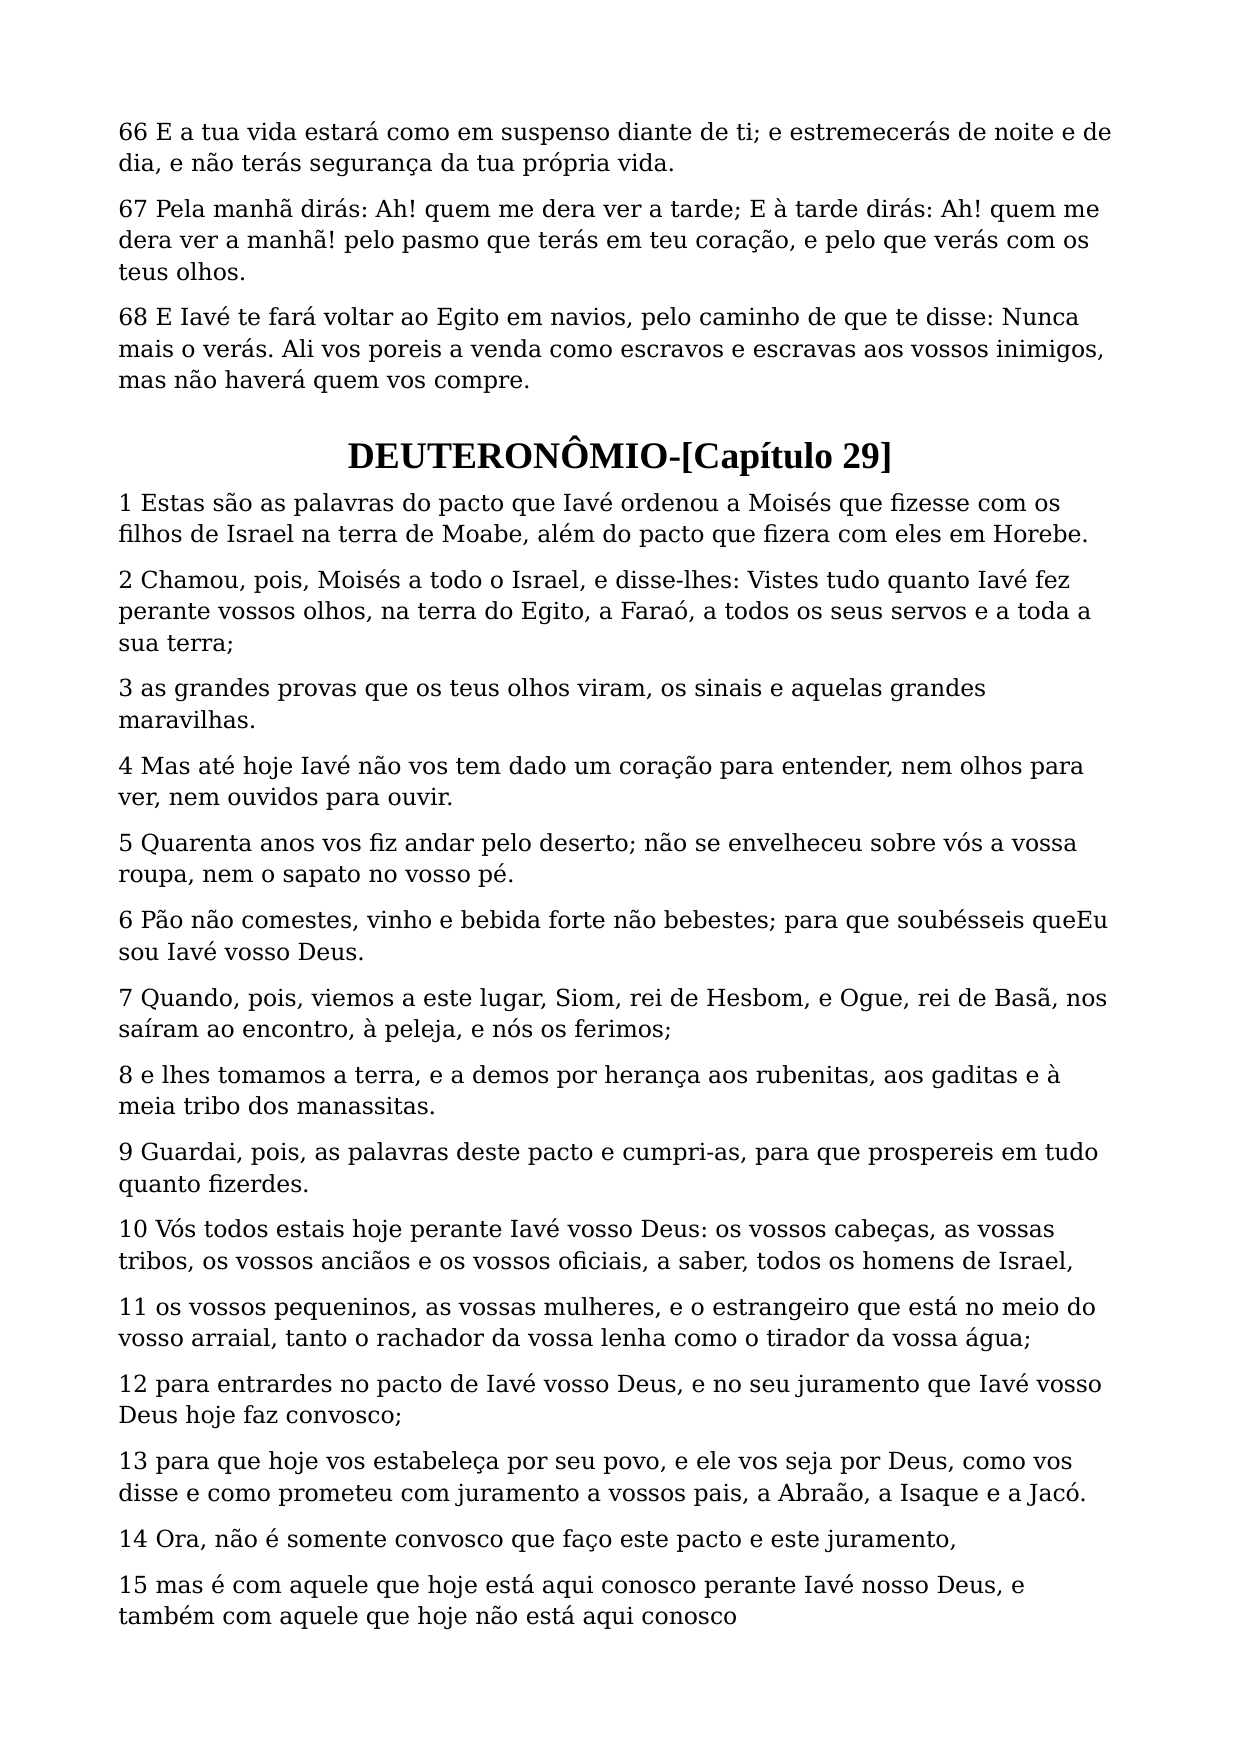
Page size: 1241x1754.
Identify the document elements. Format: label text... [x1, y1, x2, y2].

text 10 Vós todos estais hoje perante Iavé vosso Deus: os vossos cabeças, as vossas tribos, os vossos anciãos e os vossos oficiais, a saber, todos os homens de Israel, [118, 1216, 1122, 1275]
text 67 Pela manhã dirás: Ah! quem me dera ver a tarde; E à tarde dirás: Ah! quem me dera ver a manhã! pelo pasmo que terás em teu coração, e pelo que verás com os teus olhos. [118, 195, 1122, 285]
text 1 Estas são as palavras do pacto que Iavé ordenou a Moisés que fizesse com os filhos de Israel na terra de Moabe, além do pacto que fizera com eles em Horebe. [118, 489, 1122, 548]
text 68 E Iavé te fará voltar ao Egito em navios, pelo caminho de que te disse: Nunca mais o verás. Ali vos poreis a venda como escravos e escravas aos vossos inimigos, mas não haverá quem vos compre. [118, 304, 1122, 394]
text 5 Quarenta anos vos fiz andar pelo deserto; não se envelheceu sobre vós a vossa roupa, nem o sapato no vosso pé. [118, 830, 1122, 888]
text 7 Quando, pois, viemos a este lugar, Siom, rei de Hesbom, e Ogue, rei de Basã, nos saíram ao encontro, à peleja, e nós os ferimos; [118, 984, 1122, 1043]
text 14 Ora, não é somente convosco que faço este pacto e este juramento, [118, 1525, 1122, 1553]
subtitle DEUTERONÔMIO-[Capítulo 29] [118, 433, 1122, 477]
text 13 para que hoje vos estabeleça por seu povo, e ele vos seja por Deus, como vos disse e como prometeu com juramento a vossos pais, a Abraão, a Isaque e a Jacó. [118, 1448, 1122, 1507]
text 15 mas é com aquele que hoje está aqui conosco perante Iavé nosso Deus, e também com aquele que hoje não está aqui conosco [118, 1571, 1122, 1630]
text 8 e lhes tomamos a terra, e a demos por herança aos rubenitas, aos gaditas e à meia tribo dos manassitas. [118, 1062, 1122, 1120]
text 4 Mas até hoje Iavé não vos tem dado um coração para entender, nem olhos para ver, nem ouvidos para ouvir. [118, 752, 1122, 811]
text 9 Guardai, pois, as palavras deste pacto e cumpri-as, para que prospereis em tudo quanto fizerdes. [118, 1139, 1122, 1197]
text 6 Pão não comestes, vinho e bebida forte não bebestes; para que soubésseis queEu sou Iavé vosso Deus. [118, 907, 1122, 966]
text 12 para entrardes no pacto de Iavé vosso Deus, e no seu juramento que Iavé vosso Deus hoje faz convosco; [118, 1371, 1122, 1429]
text 2 Chamou, pois, Moisés a todo o Israel, e disse-lhes: Vistes tudo quanto Iavé fez perante vossos olhos, na terra do Egito, a Faraó, a todos os seus servos e a toda a sua terra; [118, 566, 1122, 656]
text 3 as grandes provas que os teus olhos viram, os sinais e aquelas grandes maravilhas. [118, 675, 1122, 734]
text 66 E a tua vida estará como em suspenso diante de ti; e estremecerás de noite e de dia, e não terás segurança da tua própria vida. [118, 118, 1122, 177]
text 11 os vossos pequeninos, as vossas mulheres, e o estrangeiro que está no meio do vosso arraial, tanto o rachador da vossa lenha como o tirador da vossa água; [118, 1293, 1122, 1352]
